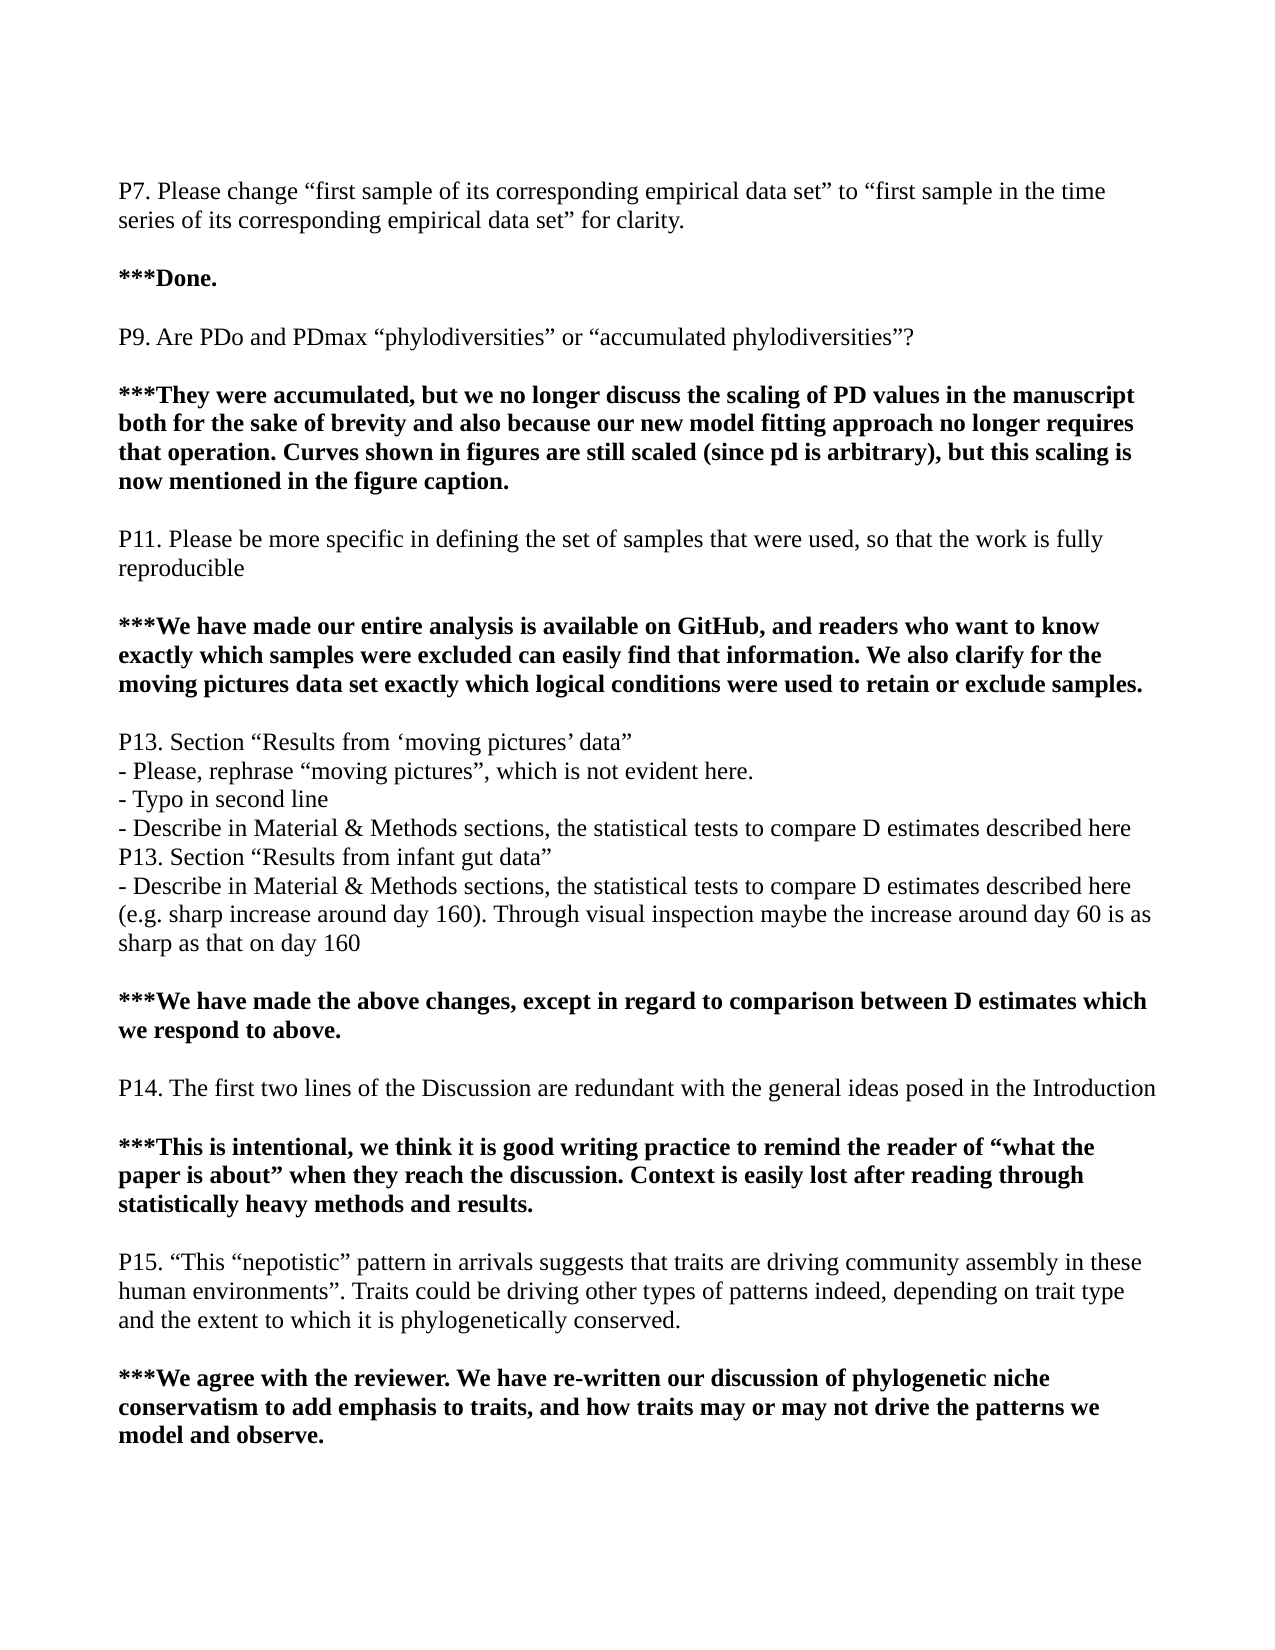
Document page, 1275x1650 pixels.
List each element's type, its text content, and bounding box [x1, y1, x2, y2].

text P14. The first two lines of the Discussion are redundant with the general ideas posed in the Introduction [118, 1073, 1157, 1102]
text ***We have made the above changes, except in regard to comparison between D estimates which we respond to above. [118, 986, 1157, 1044]
text ***We have made our entire analysis is available on GitHub, and readers who want to know exactly which samples were excluded can easily find that information. We also clarify for the moving pictures data set exactly which logical conditions were used to retain or exclude samples. [118, 611, 1157, 697]
text ***We agree with the reviewer. We have re-written our discussion of phylogenetic niche conservatism to add emphasis to traits, and how traits may or may not drive the patterns we model and observe. [118, 1363, 1157, 1478]
text ***Done. [118, 263, 1157, 292]
text ***They were accumulated, but we no longer discuss the scaling of PD values in the manuscript both for the sake of brevity and also because our new model fitting approach no longer requires that operation. Curves shown in figures are still scaled (since pd is arbitrary), but this scaling is now mentioned in the figure caption. [118, 380, 1157, 495]
text ***This is intentional, we think it is good writing practice to remind the reader of “what the paper is about” when they reach the discussion. Context is easily lost after reading through statistically heavy methods and results. [118, 1132, 1157, 1218]
text P15. “This “nepotistic” pattern in arrivals suggests that traits are driving community assembly in these human environments”. Traits could be driving other types of patterns indeed, depending on trait type and the extent to which it is phylogenetically conserved. [118, 1247, 1157, 1334]
text P13. Section “Results from ‘moving pictures’ data” - Please, rephrase “moving pictures”, which is not evident here. - Typo in second line - Describe in Material & Methods sections, the statistical tests to compare D estimates described here P13. Section “Results from infant gut data” - Describe in Material & Methods sections, the statistical tests to compare D estimates described here (e.g. sharp increase around day 160). Through visual inspection maybe the increase around day 60 is as sharp as that on day 160 [118, 727, 1157, 957]
text P7. Please change “first sample of its corresponding empirical data set” to “first sample in the time series of its corresponding empirical data set” for clarity. [118, 176, 1157, 234]
text P11. Please be more specific in defining the set of samples that were used, so that the work is fully reproducible [118, 524, 1157, 582]
text P9. Are PDo and PDmax “phylodiversities” or “accumulated phylodiversities”? [118, 322, 1157, 350]
